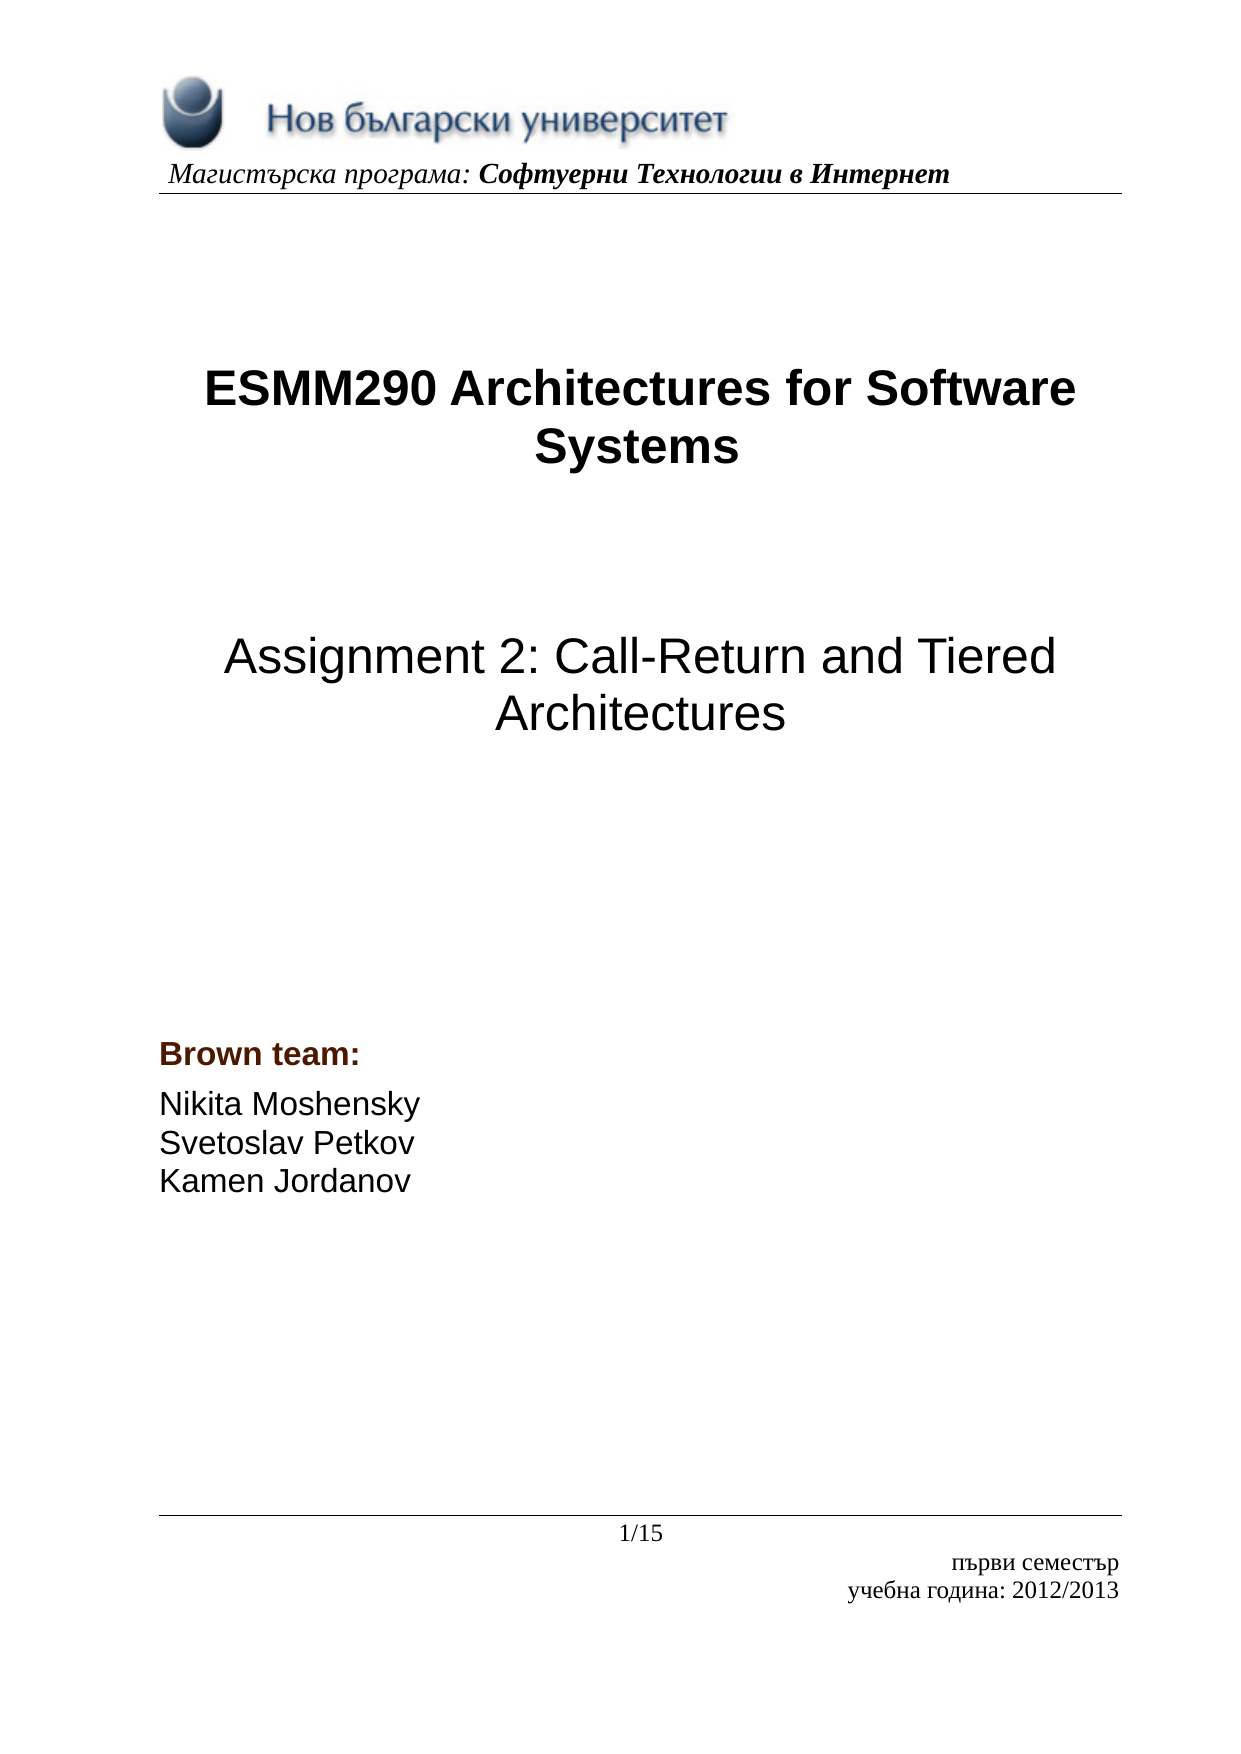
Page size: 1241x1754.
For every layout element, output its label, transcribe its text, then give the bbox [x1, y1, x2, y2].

text Assignment 2: Call-Return and Tiered Architectures [159, 626, 1122, 741]
text ESMM290 Architectures for Software Systems [159, 358, 1122, 473]
text Brown team: [159, 1033, 1122, 1072]
text Svetoslav Petkov [159, 1123, 1122, 1161]
text Kamen Jordanov [159, 1161, 1122, 1200]
text Nikita Moshensky [159, 1084, 1122, 1123]
picture [162, 75, 736, 151]
